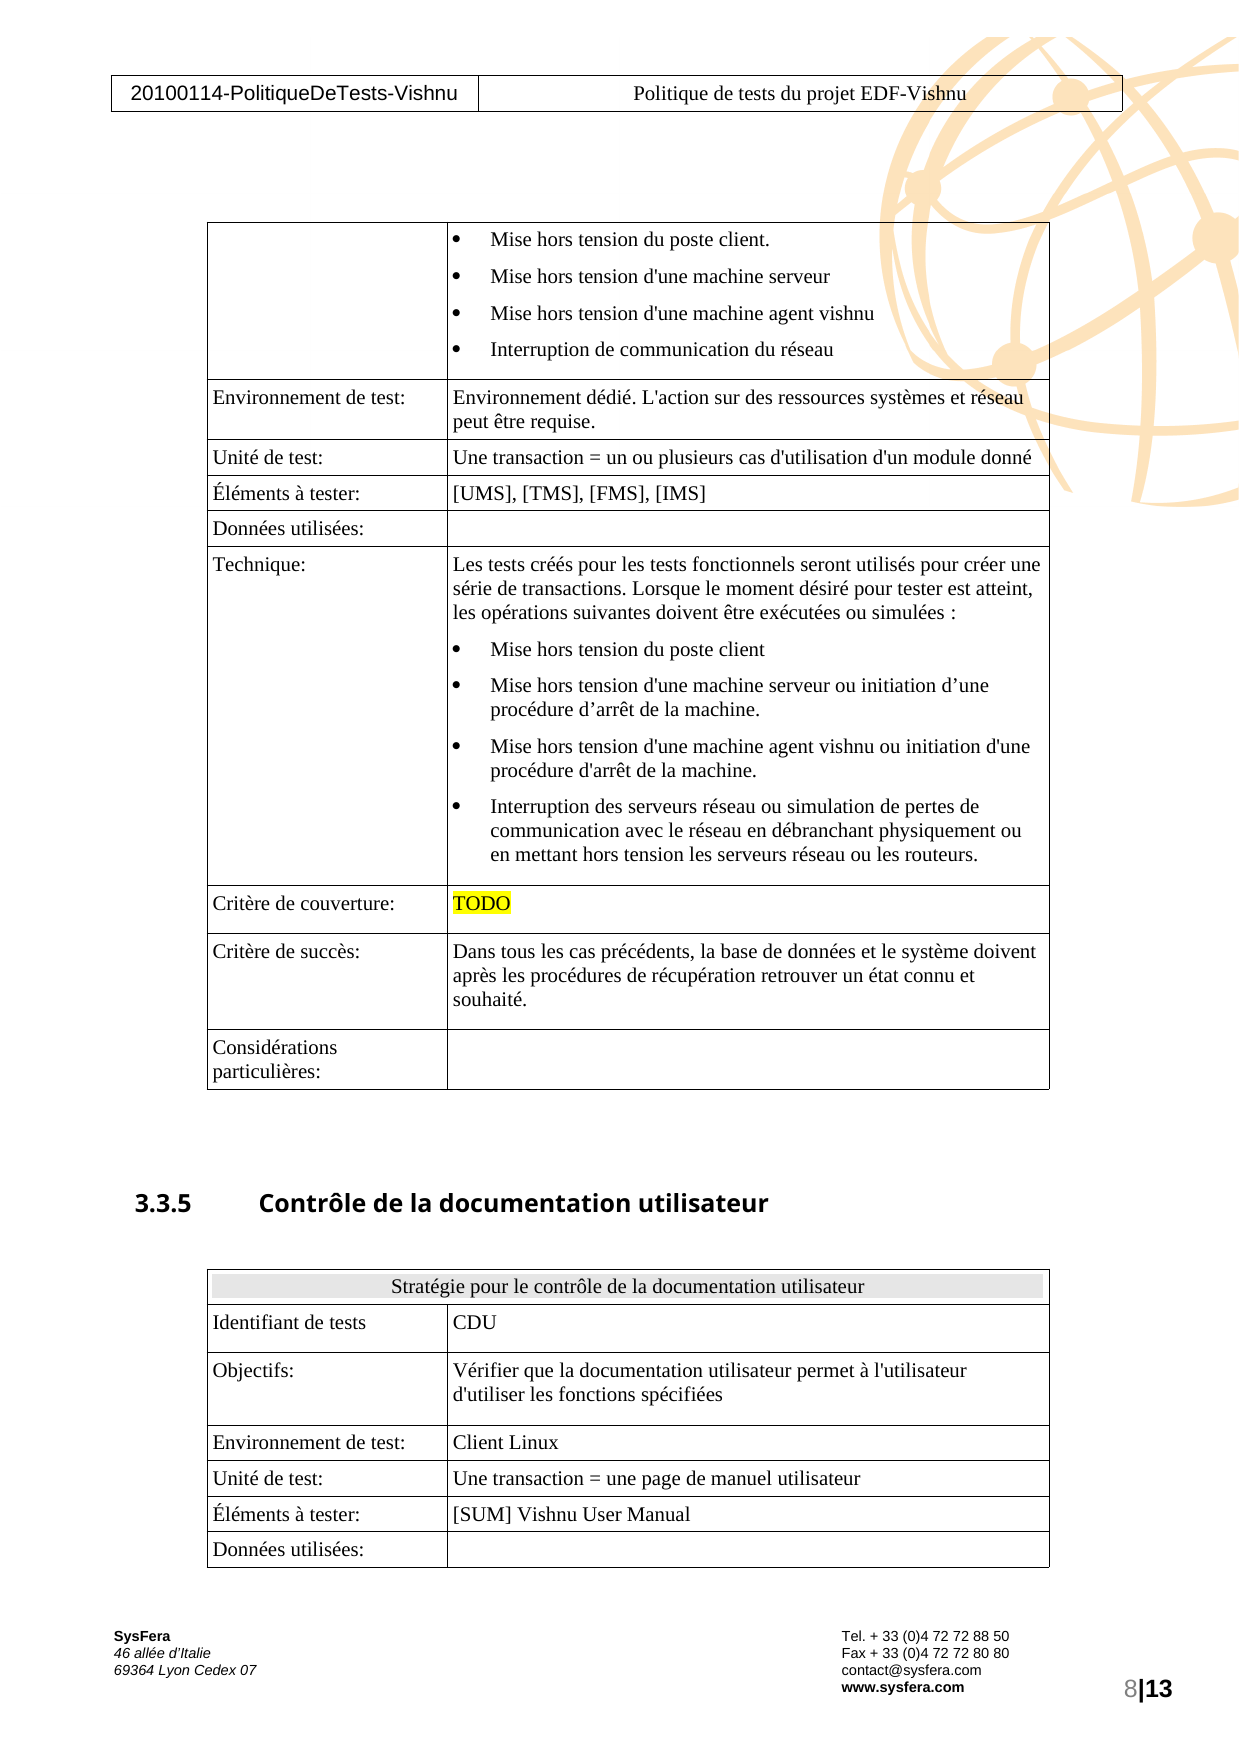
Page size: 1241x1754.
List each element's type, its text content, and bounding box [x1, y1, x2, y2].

table_cell Données utilisées: [208, 511, 447, 546]
picture [448, 476, 1049, 507]
picture [208, 380, 447, 439]
table_cell Vérifier que la documentation utilisateur permet à l'utilisateur d'utiliser les fonctions spécifiées [448, 1353, 1049, 1424]
picture [448, 440, 1049, 475]
picture [208, 223, 447, 379]
picture [1, 37, 1239, 507]
table_cell Une transaction = une page de manuel utilisateur [448, 1461, 1049, 1496]
picture [448, 380, 1049, 439]
table_cell TODO [448, 886, 1049, 933]
table_cell Objectifs: [208, 1353, 447, 1424]
table_cell [448, 511, 1049, 546]
picture [448, 223, 1049, 379]
picture [208, 440, 447, 475]
table_cell Critère de couverture: [208, 886, 447, 933]
table_cell Technique: [208, 547, 447, 885]
table_cell CDU [448, 1305, 1049, 1352]
table_cell Considérations particulières: [208, 1030, 447, 1089]
table_cell Données utilisées: [208, 1532, 447, 1567]
table_cell [448, 1030, 1049, 1089]
table_cell Unité de test: [208, 1461, 447, 1496]
subtitle Contrôle de la documentation utilisateur [134, 1185, 1122, 1219]
table_cell Environnement de test: [208, 1426, 447, 1460]
table_cell [SUM] Vishnu User Manual [448, 1497, 1049, 1531]
table_cell Client Linux [448, 1426, 1049, 1460]
table_cell Éléments à tester: [208, 1497, 447, 1531]
picture [208, 476, 447, 507]
table_cell Critère de succès: [208, 934, 447, 1029]
table_cell Les tests créés pour les tests fonctionnels seront utilisés pour créer une série de transactions. Lorsque le moment désiré pour tester est atteint, les opérations suivantes doivent être exécutées ou simulées : Mise hors tension du poste client Mise hors tension d'une machine serveur ou initiation d’une procédure d’arrêt de la machine. Mise hors tension d'une machine agent vishnu ou initiation d'une procédure d'arrêt de la machine. Interruption des serveurs réseau ou simulation de pertes de communication avec le réseau en débranchant physiquement ou en mettant hors tension les serveurs réseau ou les routeurs. [448, 547, 1049, 885]
table_header Stratégie pour le contrôle de la documentation utilisateur [208, 1270, 1049, 1304]
table_cell Identifiant de tests [208, 1305, 447, 1352]
table_cell [448, 1532, 1049, 1567]
table_cell Dans tous les cas précédents, la base de données et le système doivent après les procédures de récupération retrouver un état connu et souhaité. [448, 934, 1049, 1029]
